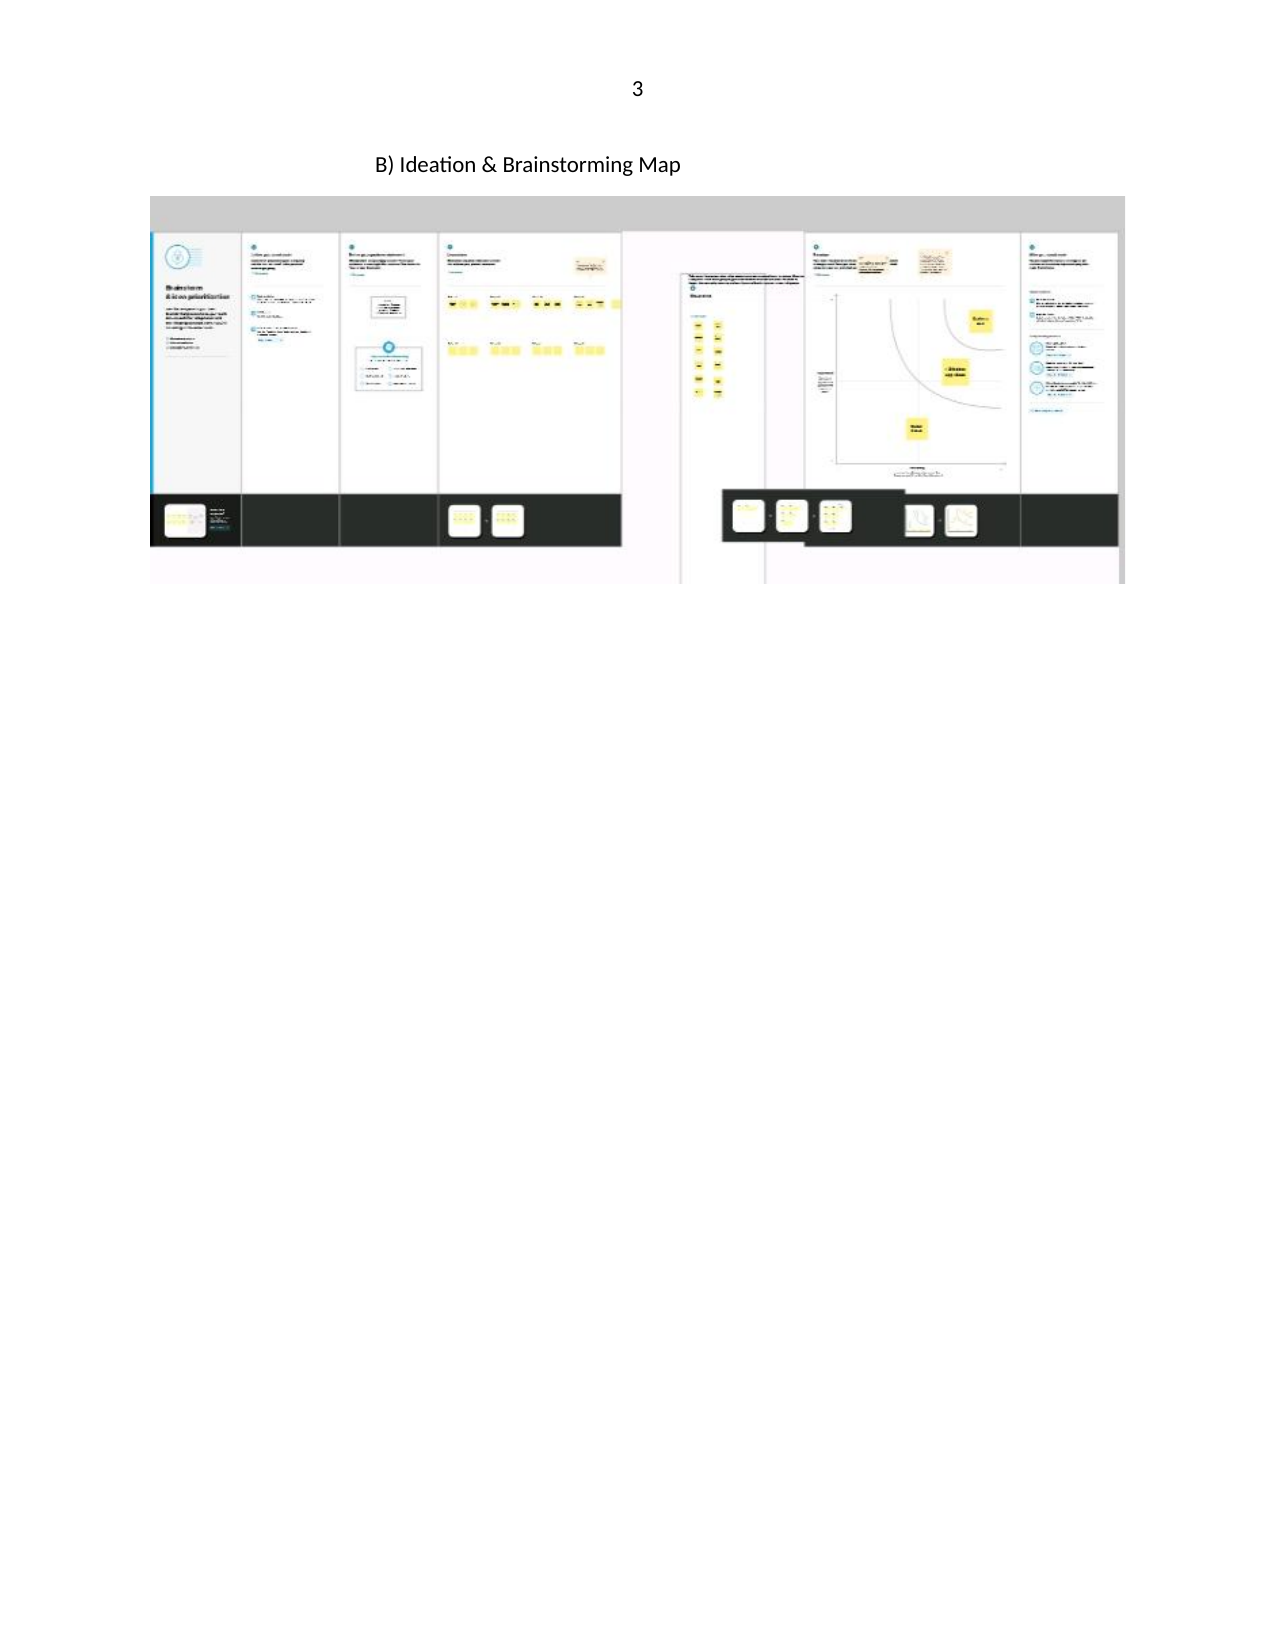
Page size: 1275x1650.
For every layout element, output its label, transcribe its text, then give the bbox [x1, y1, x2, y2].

text B) Ideation & Brainstorming Map [375, 150, 1125, 178]
